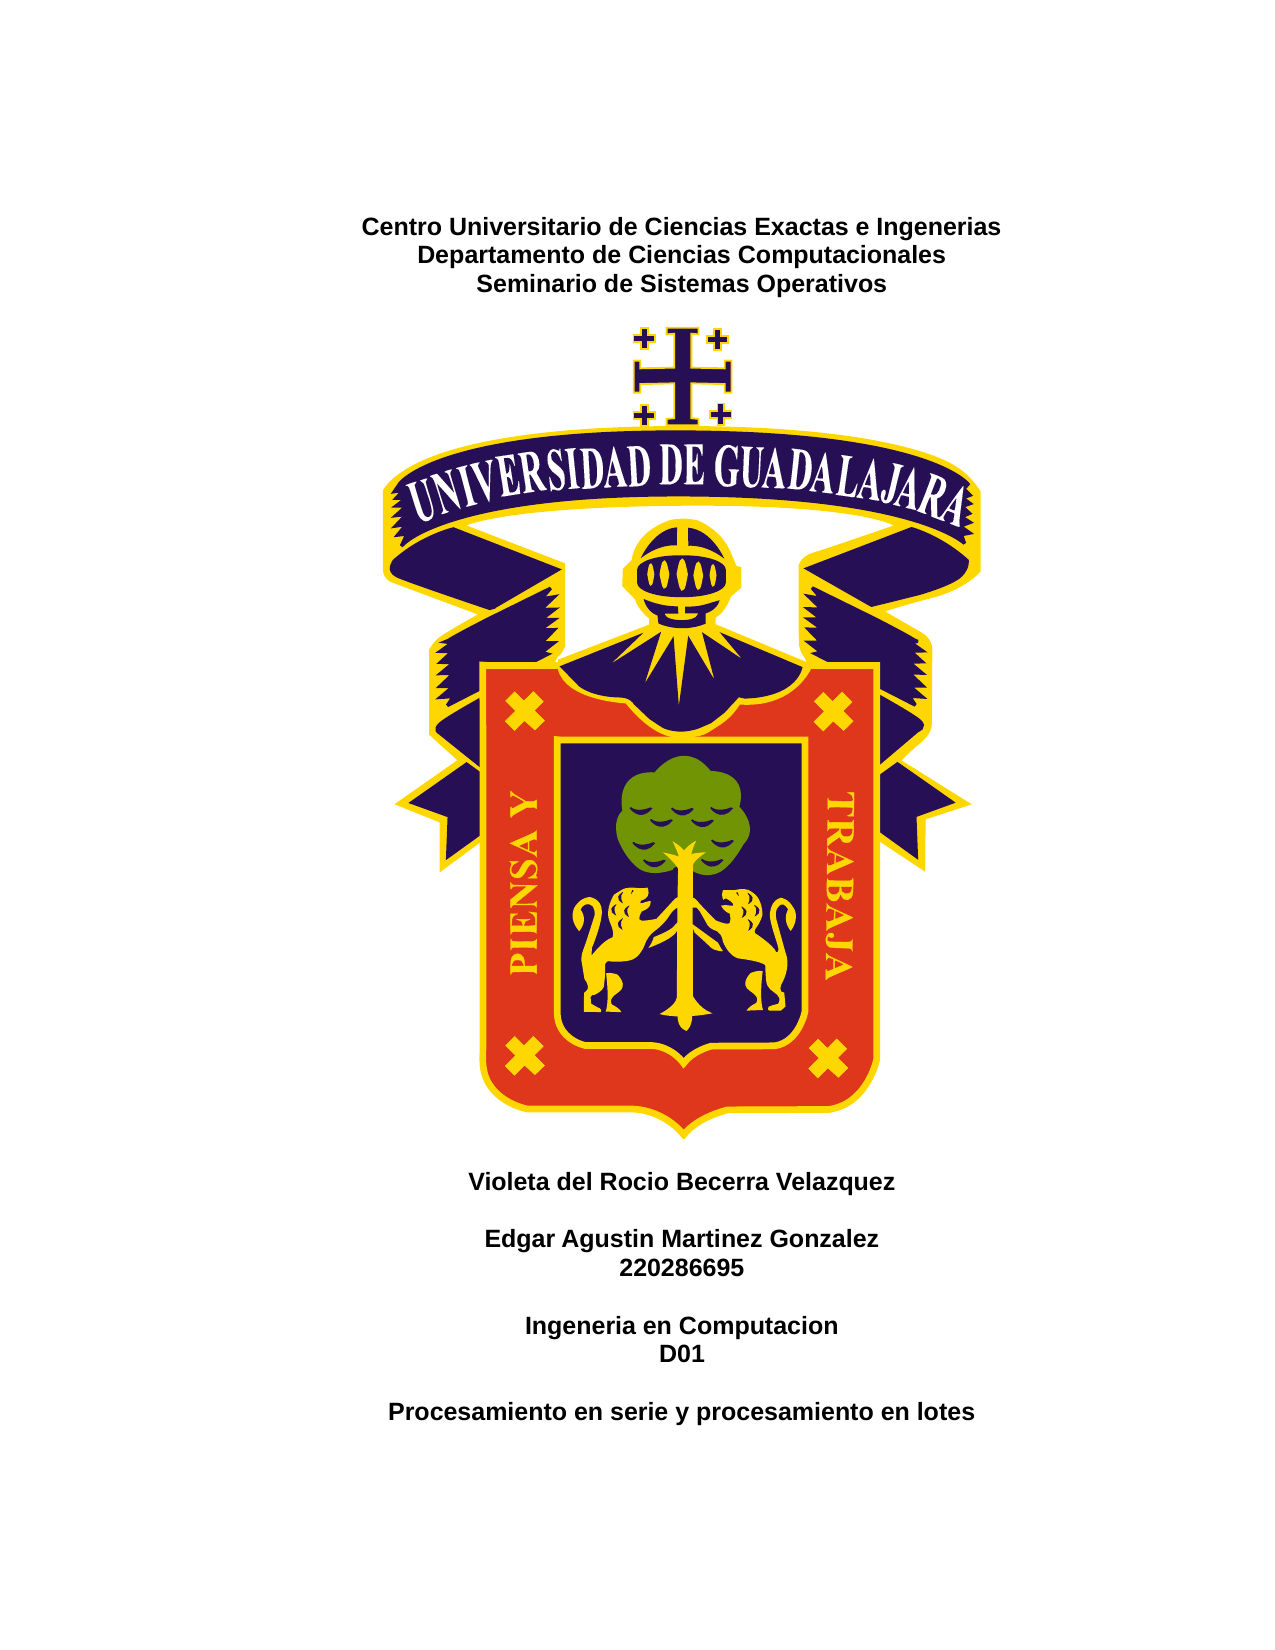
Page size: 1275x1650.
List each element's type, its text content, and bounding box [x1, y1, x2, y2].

text D01 [207, 1339, 1157, 1368]
text Procesamiento en serie y procesamiento en lotes [207, 1397, 1157, 1426]
text Departamento de Ciencias Computacionales [207, 240, 1157, 269]
text Ingeneria en Computacion [207, 1311, 1157, 1339]
text 220286695 [207, 1253, 1157, 1282]
text Violeta del Rocio Becerra Velazquez [207, 1167, 1157, 1196]
text Seminario de Sistemas Operativos [207, 269, 1157, 298]
text Centro Universitario de Ciencias Exactas e Ingenerias [207, 212, 1157, 240]
text Edgar Agustin Martinez Gonzalez [207, 1224, 1157, 1253]
